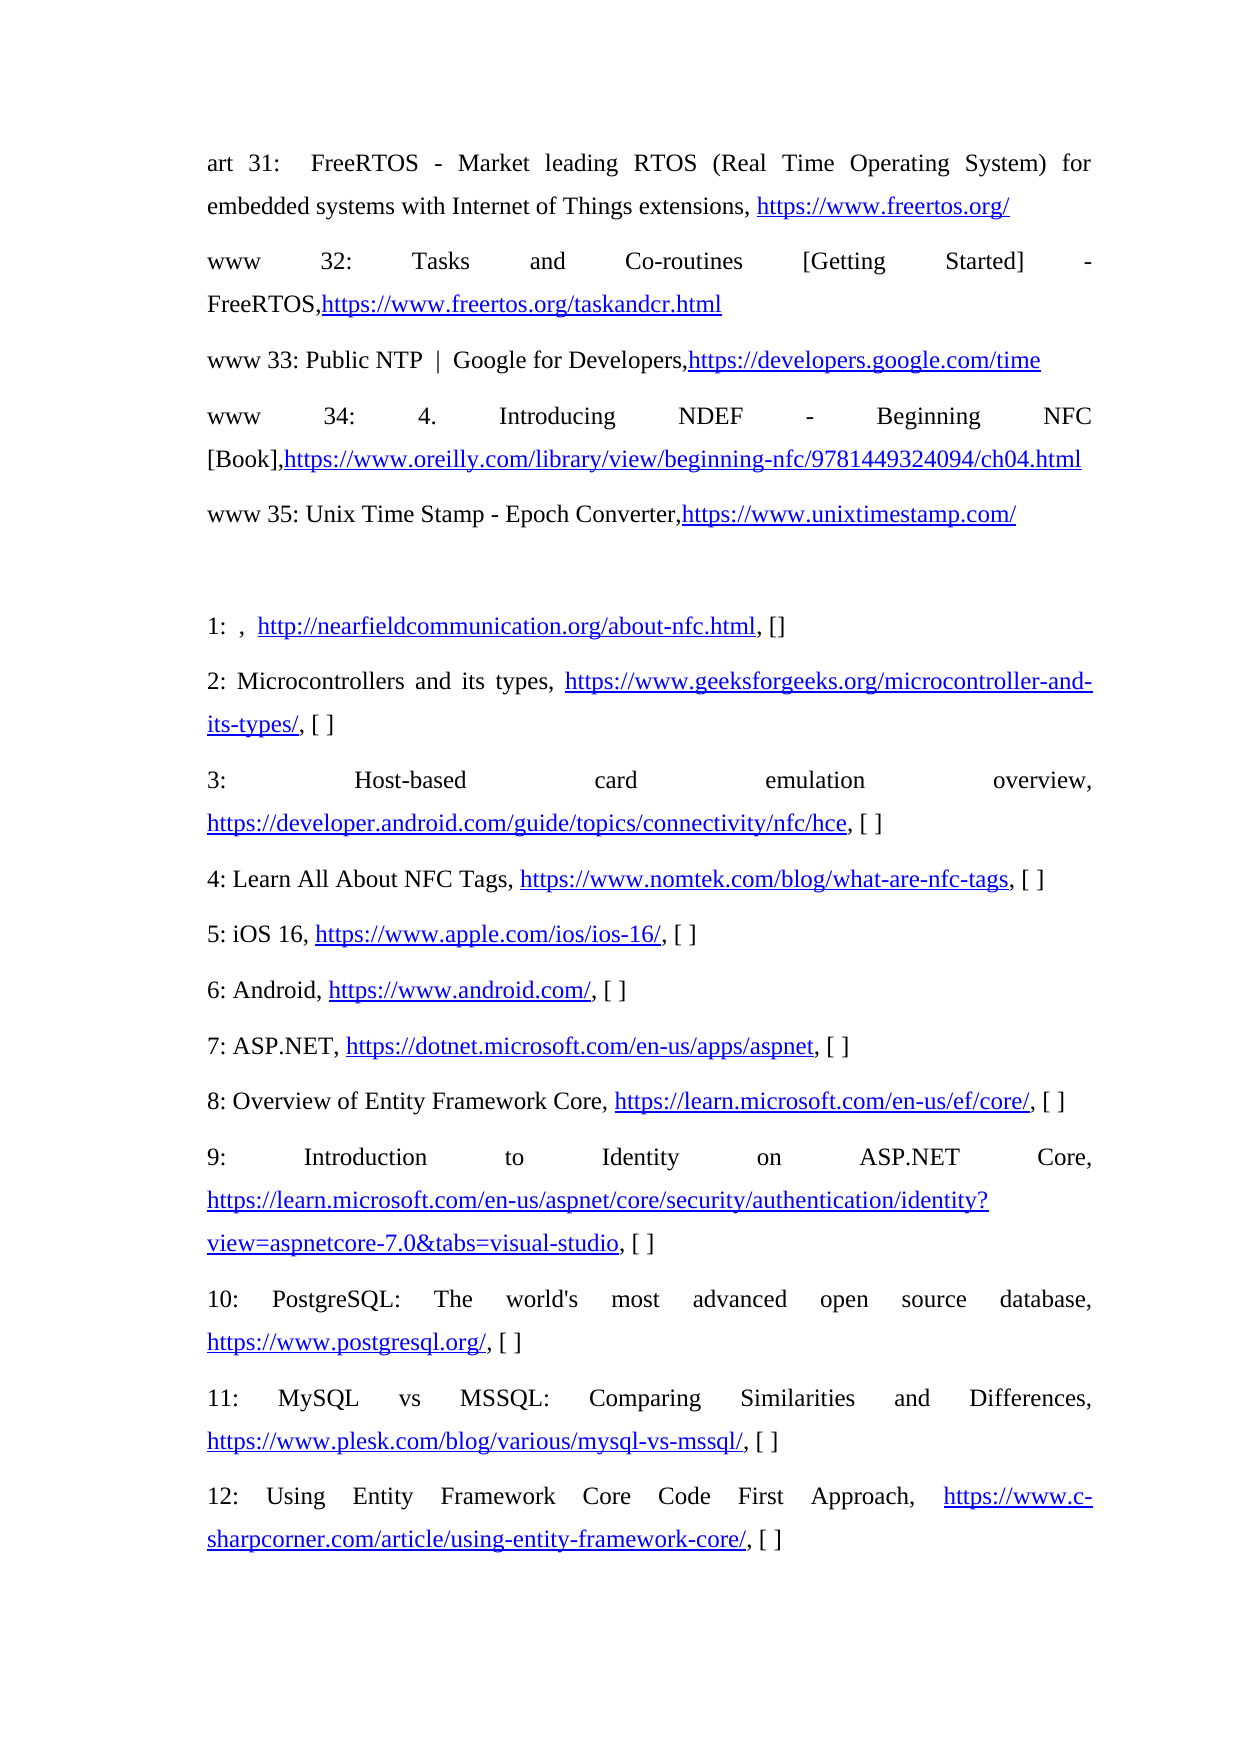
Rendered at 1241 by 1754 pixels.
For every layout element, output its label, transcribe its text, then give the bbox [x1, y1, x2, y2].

text 6: Android, https://www.android.com/, [ ] [207, 975, 1092, 1004]
text 12: Using Entity Framework Core Code First Approach, https://www.c-sharpcorner.com/article/using-entity-framework-core/, [ ] [207, 1481, 1092, 1553]
text 3: Host-based card emulation overview, https://developer.android.com/guide/topics/connectivity/nfc/hce, [ ] [207, 765, 1092, 837]
text 7: ASP.NET, https://dotnet.microsoft.com/en-us/apps/aspnet, [ ] [207, 1031, 1092, 1059]
text 5: iOS 16, https://www.apple.com/ios/ios-16/, [ ] [207, 919, 1092, 948]
text www 32: Tasks and Co-routines [Getting Started] - FreeRTOS,https://www.freertos.org/taskandcr.html [207, 246, 1092, 318]
text 8: Overview of Entity Framework Core, https://learn.microsoft.com/en-us/ef/core/, [ ] [207, 1086, 1092, 1115]
text www 34: 4. Introducing NDEF - Beginning NFC [Book],https://www.oreilly.com/library/view/beginning-nfc/9781449324094/ch04.html [207, 401, 1092, 473]
text 1: , http://nearfieldcommunication.org/about-nfc.html, [] [207, 611, 1092, 639]
text www 33: Public NTP | Google for Developers,https://developers.google.com/time [207, 345, 1092, 374]
text art 31: FreeRTOS - Market leading RTOS (Real Time Operating System) for embedded systems with Internet of Things extensions, https://www.freertos.org/ [207, 148, 1092, 219]
text 9: Introduction to Identity on ASP.NET Core, https://learn.microsoft.com/en-us/aspnet/core/security/authentication/identity?view=aspnetcore-7.0&tabs=visual-studio, [ ] [207, 1142, 1092, 1257]
text 11: MySQL vs MSSQL: Comparing Similarities and Differences, https://www.plesk.com/blog/various/mysql-vs-mssql/, [ ] [207, 1383, 1092, 1454]
text 10: PostgreSQL: The world's most advanced open source database, https://www.postgresql.org/, [ ] [207, 1284, 1092, 1356]
text www 35: Unix Time Stamp - Epoch Converter,https://www.unixtimestamp.com/ [207, 499, 1092, 528]
text 4: Learn All About NFC Tags, https://www.nomtek.com/blog/what-are-nfc-tags, [ ] [207, 864, 1092, 893]
text 2: Microcontrollers and its types, https://www.geeksforgeeks.org/microcontroller-and-its-types/, [ ] [207, 666, 1092, 738]
